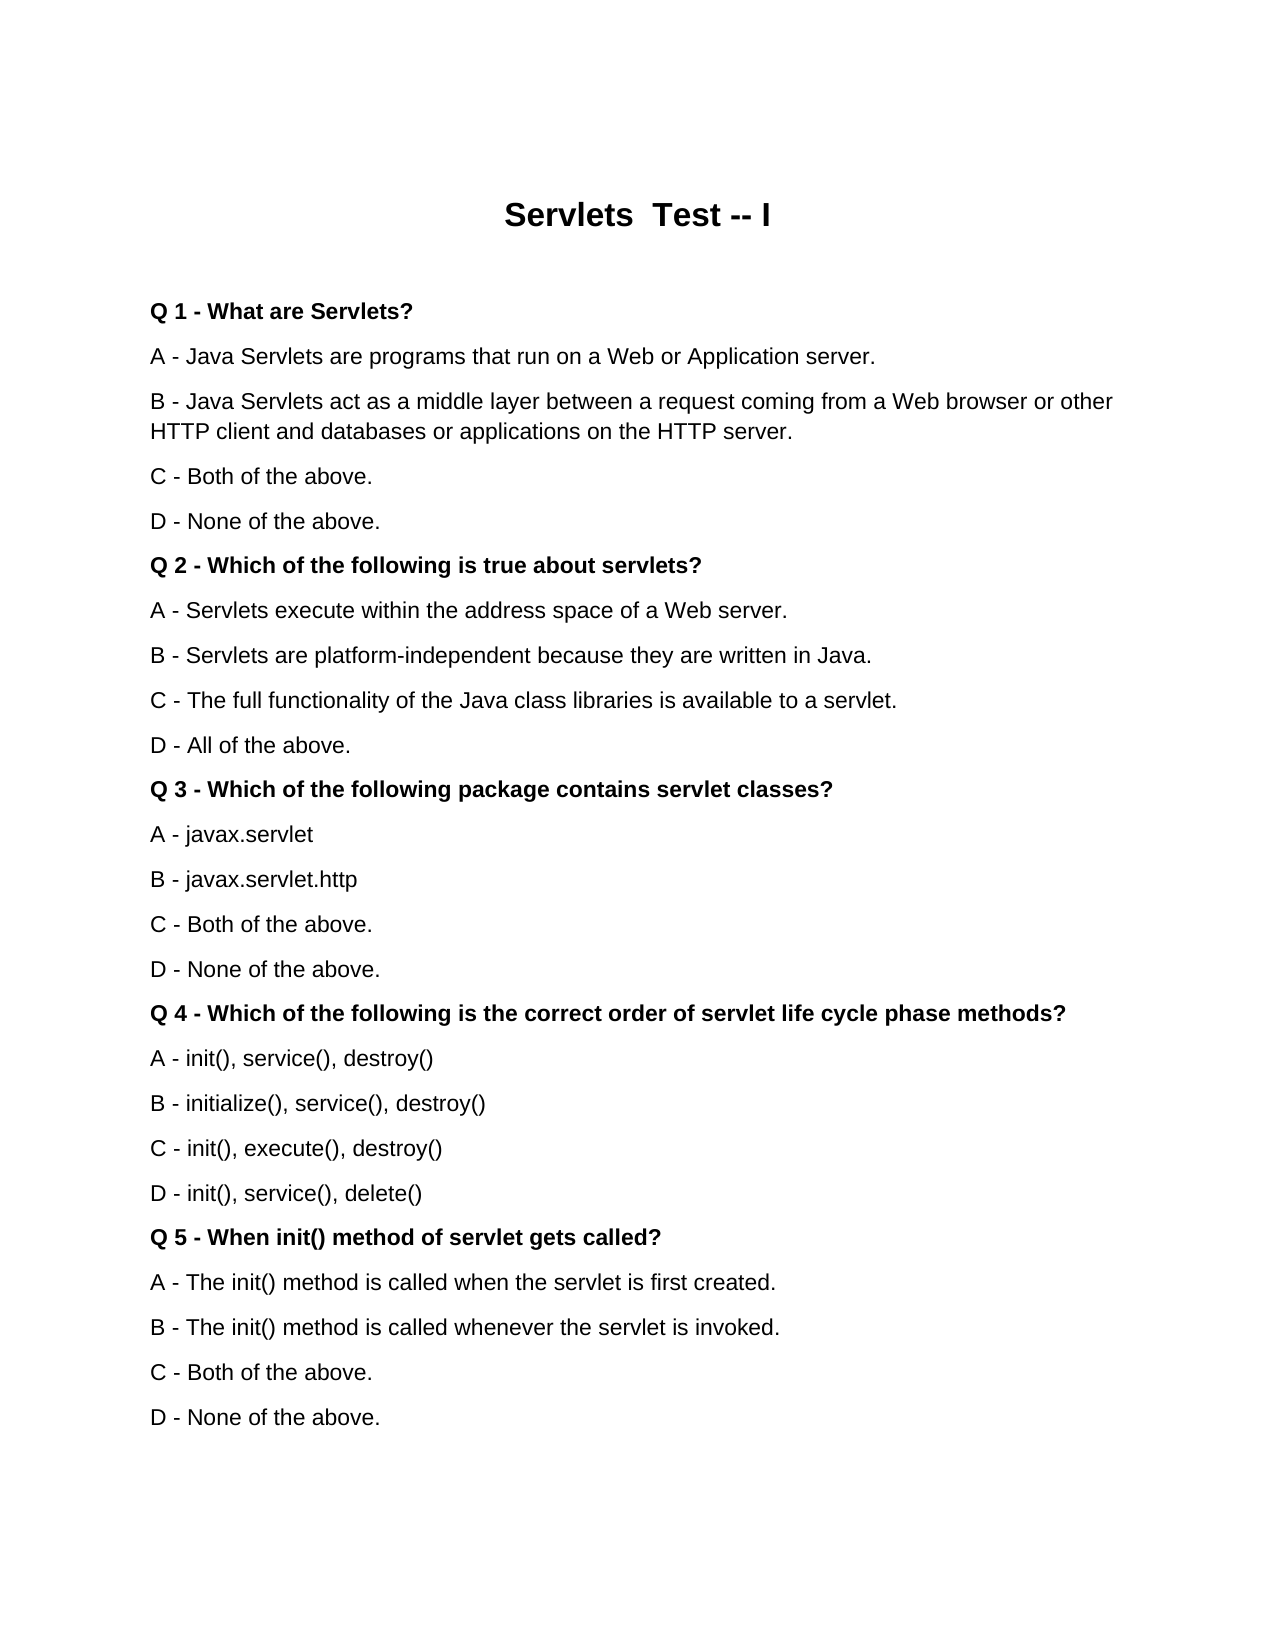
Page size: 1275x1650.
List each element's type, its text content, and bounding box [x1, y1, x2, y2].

text C - The full functionality of the Java class libraries is available to a servlet. [150, 687, 1125, 713]
text B - The init() method is called whenever the servlet is invoked. [150, 1314, 1125, 1340]
text C - Both of the above. [150, 1359, 1125, 1385]
text A - Servlets execute within the address space of a Web server. [150, 597, 1125, 624]
text Servlets Test -- I [150, 195, 1125, 233]
text Q 1 - What are Servlets? [150, 298, 1125, 325]
text B - Servlets are platform-independent because they are written in Java. [150, 642, 1125, 668]
text D - None of the above. [150, 508, 1125, 534]
text D - All of the above. [150, 732, 1125, 758]
text A - javax.servlet [150, 821, 1125, 848]
text C - Both of the above. [150, 463, 1125, 489]
text A - init(), service(), destroy() [150, 1045, 1125, 1072]
text C - Both of the above. [150, 911, 1125, 937]
text B - Java Servlets act as a middle layer between a request coming from a Web browser or other HTTP client and databases or applications on the HTTP server. [150, 388, 1125, 444]
text B - javax.servlet.http [150, 866, 1125, 892]
text A - Java Servlets are programs that run on a Web or Application server. [150, 343, 1125, 369]
text D - None of the above. [150, 1403, 1125, 1430]
text C - init(), execute(), destroy() [150, 1135, 1125, 1161]
text D - init(), service(), delete() [150, 1179, 1125, 1206]
text D - None of the above. [150, 956, 1125, 982]
text Q 4 - Which of the following is the correct order of servlet life cycle phase methods? [150, 1000, 1125, 1027]
text Q 2 - Which of the following is true about servlets? [150, 552, 1125, 579]
text B - initialize(), service(), destroy() [150, 1090, 1125, 1116]
text Q 3 - Which of the following package contains servlet classes? [150, 776, 1125, 803]
text Q 5 - When init() method of servlet gets called? [150, 1224, 1125, 1251]
text A - The init() method is called when the servlet is first created. [150, 1269, 1125, 1296]
